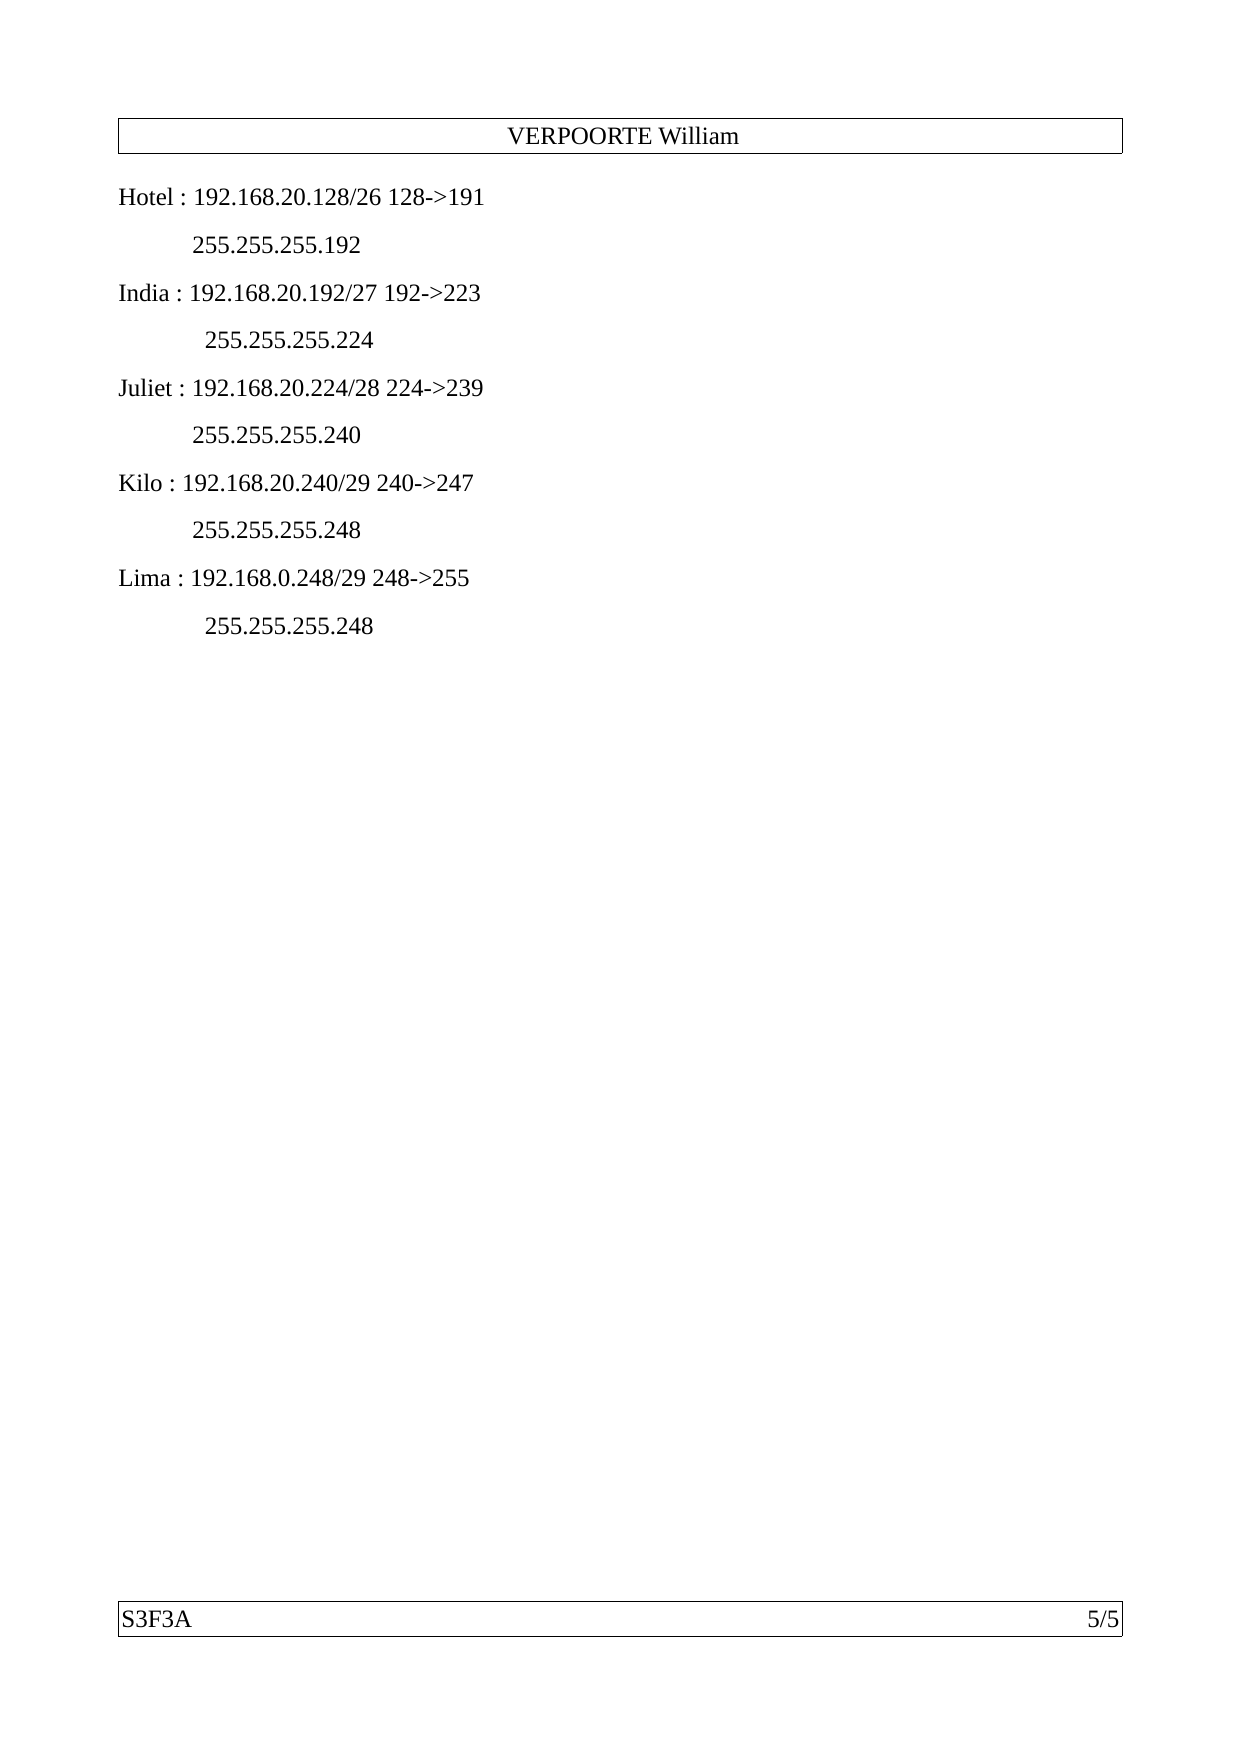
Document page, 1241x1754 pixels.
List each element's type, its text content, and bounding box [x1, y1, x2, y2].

text India : 192.168.20.192/27 192->223 [118, 278, 1122, 306]
text 255.255.255.224 [118, 325, 1122, 354]
text Hotel : 192.168.20.128/26 128->191 [118, 182, 1122, 211]
text 255.255.255.240 [118, 420, 1122, 449]
text 255.255.255.248 [118, 611, 1122, 639]
text Juliet : 192.168.20.224/28 224->239 [118, 373, 1122, 402]
text Lima : 192.168.0.248/29 248->255 [118, 563, 1122, 592]
text Kilo : 192.168.20.240/29 240->247 [118, 468, 1122, 497]
text 255.255.255.248 [118, 516, 1122, 544]
text 255.255.255.192 [118, 230, 1122, 259]
